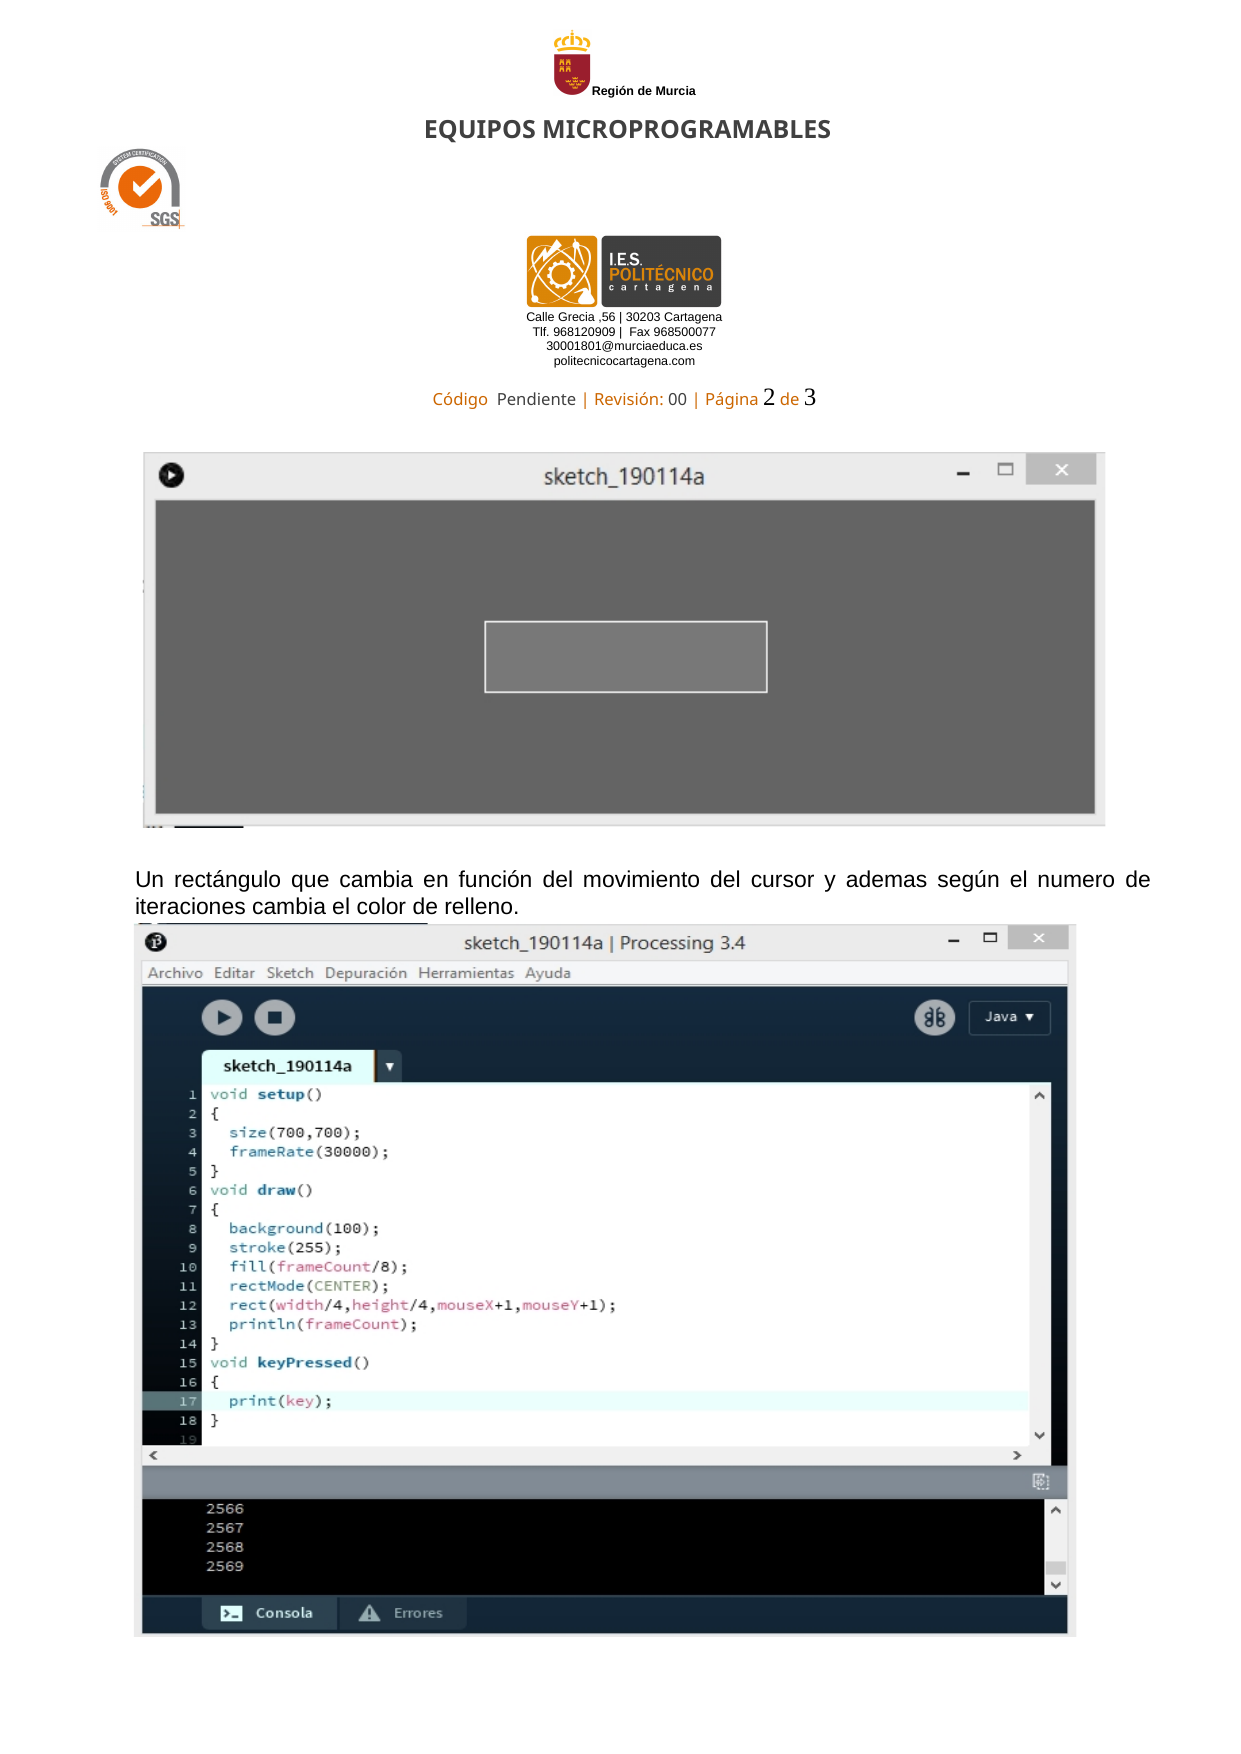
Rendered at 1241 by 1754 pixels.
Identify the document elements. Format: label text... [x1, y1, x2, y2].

text Un rectángulo que cambia en función del movimiento del cursor y ademas según el numero de iteraciones cambia el color de relleno. [135, 866, 1151, 919]
picture [97, 146, 187, 232]
picture [142, 452, 1106, 828]
picture [133, 923, 1077, 1637]
picture [523, 232, 725, 311]
